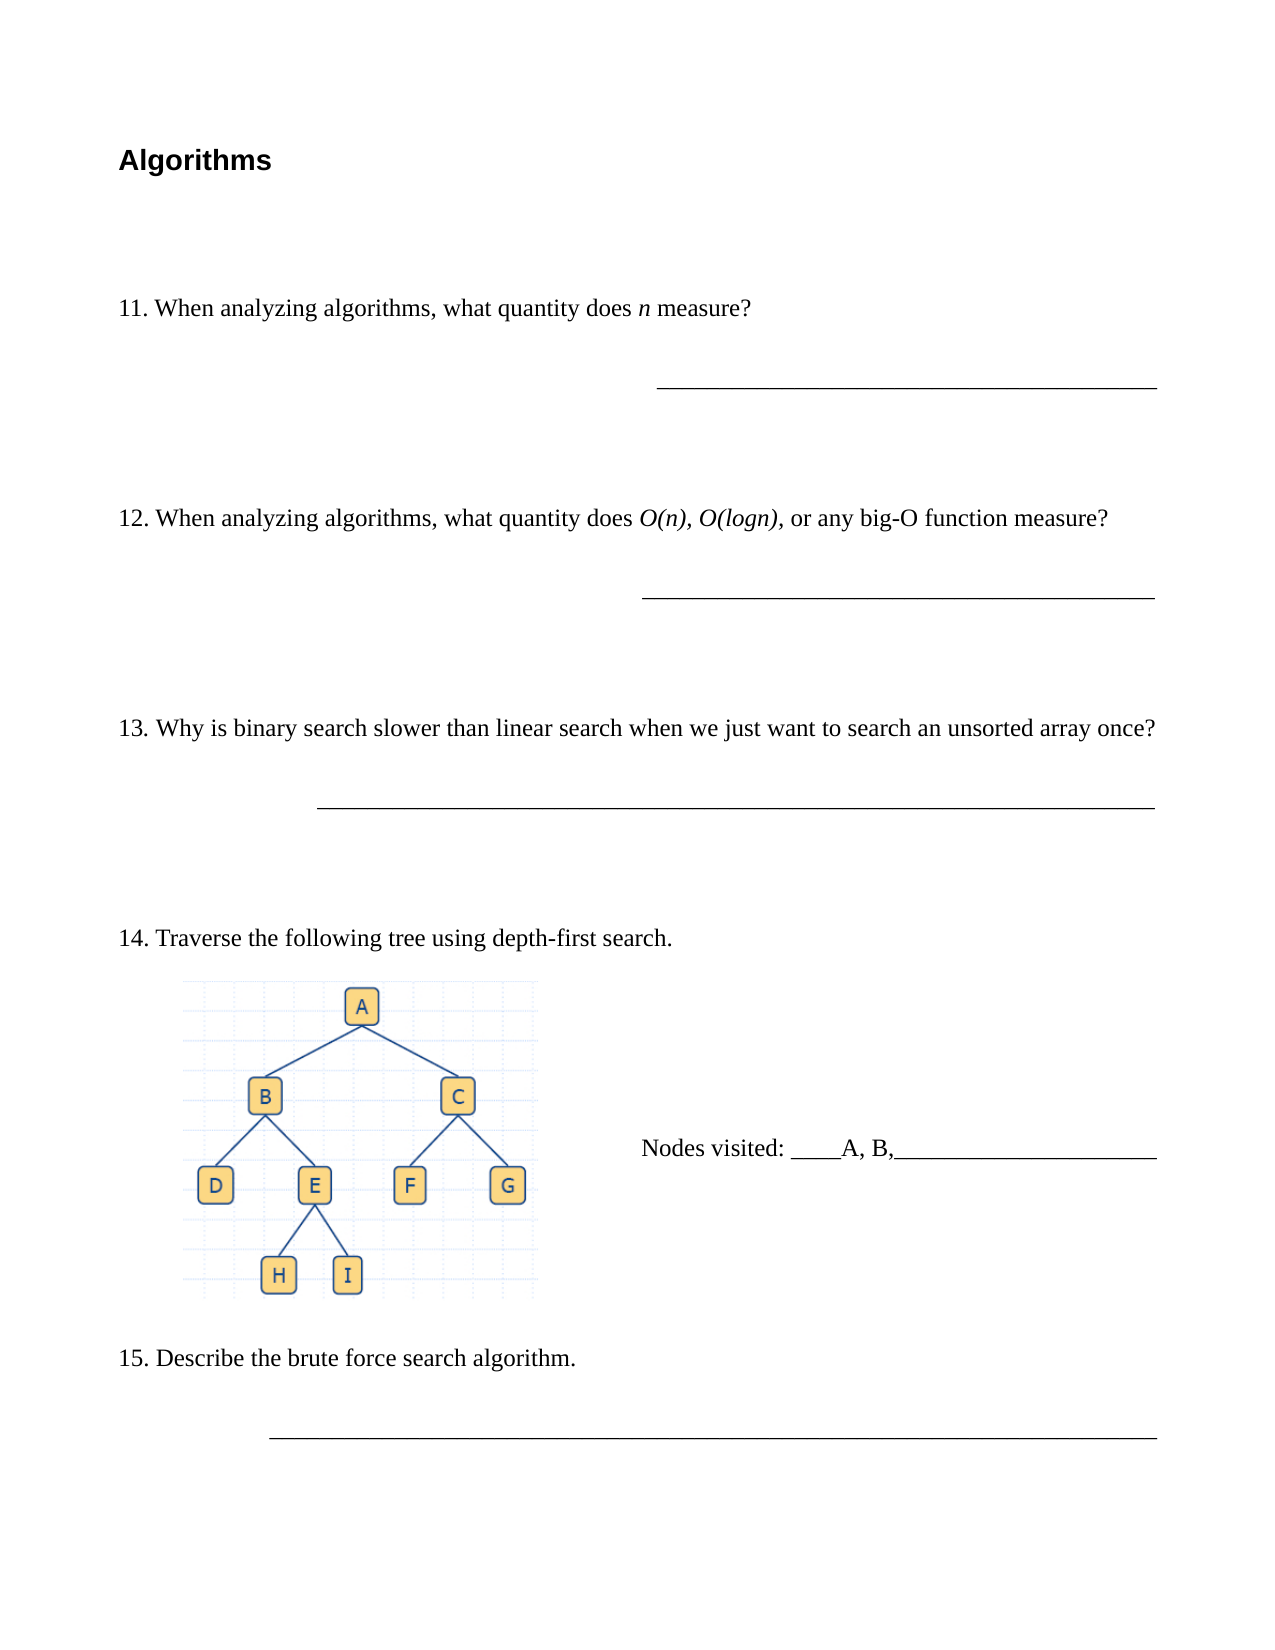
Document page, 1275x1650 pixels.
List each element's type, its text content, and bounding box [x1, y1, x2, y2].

text Nodes visited: ____A, B,_____________________ [539, 1133, 1157, 1161]
text ________________________________________ [118, 363, 1157, 391]
subtitle Algorithms [118, 143, 1157, 177]
text 13. Why is binary search slower than linear search when we just want to search an unsorted array once? [118, 713, 1157, 741]
text 11. When analyzing algorithms, what quantity does n measure? [118, 293, 1157, 321]
text _________________________________________ [118, 573, 1157, 601]
picture [182, 981, 539, 1301]
text 15. Describe the brute force search algorithm. [118, 1343, 1157, 1371]
text [118, 1133, 182, 1161]
text 14. Traverse the following tree using depth-first search. [118, 923, 1157, 951]
text ___________________________________________________________________ [118, 783, 1157, 811]
text _______________________________________________________________________ [118, 1413, 1157, 1441]
text 12. When analyzing algorithms, what quantity does O(n), O(logn), or any big-O function measure? [118, 503, 1157, 531]
